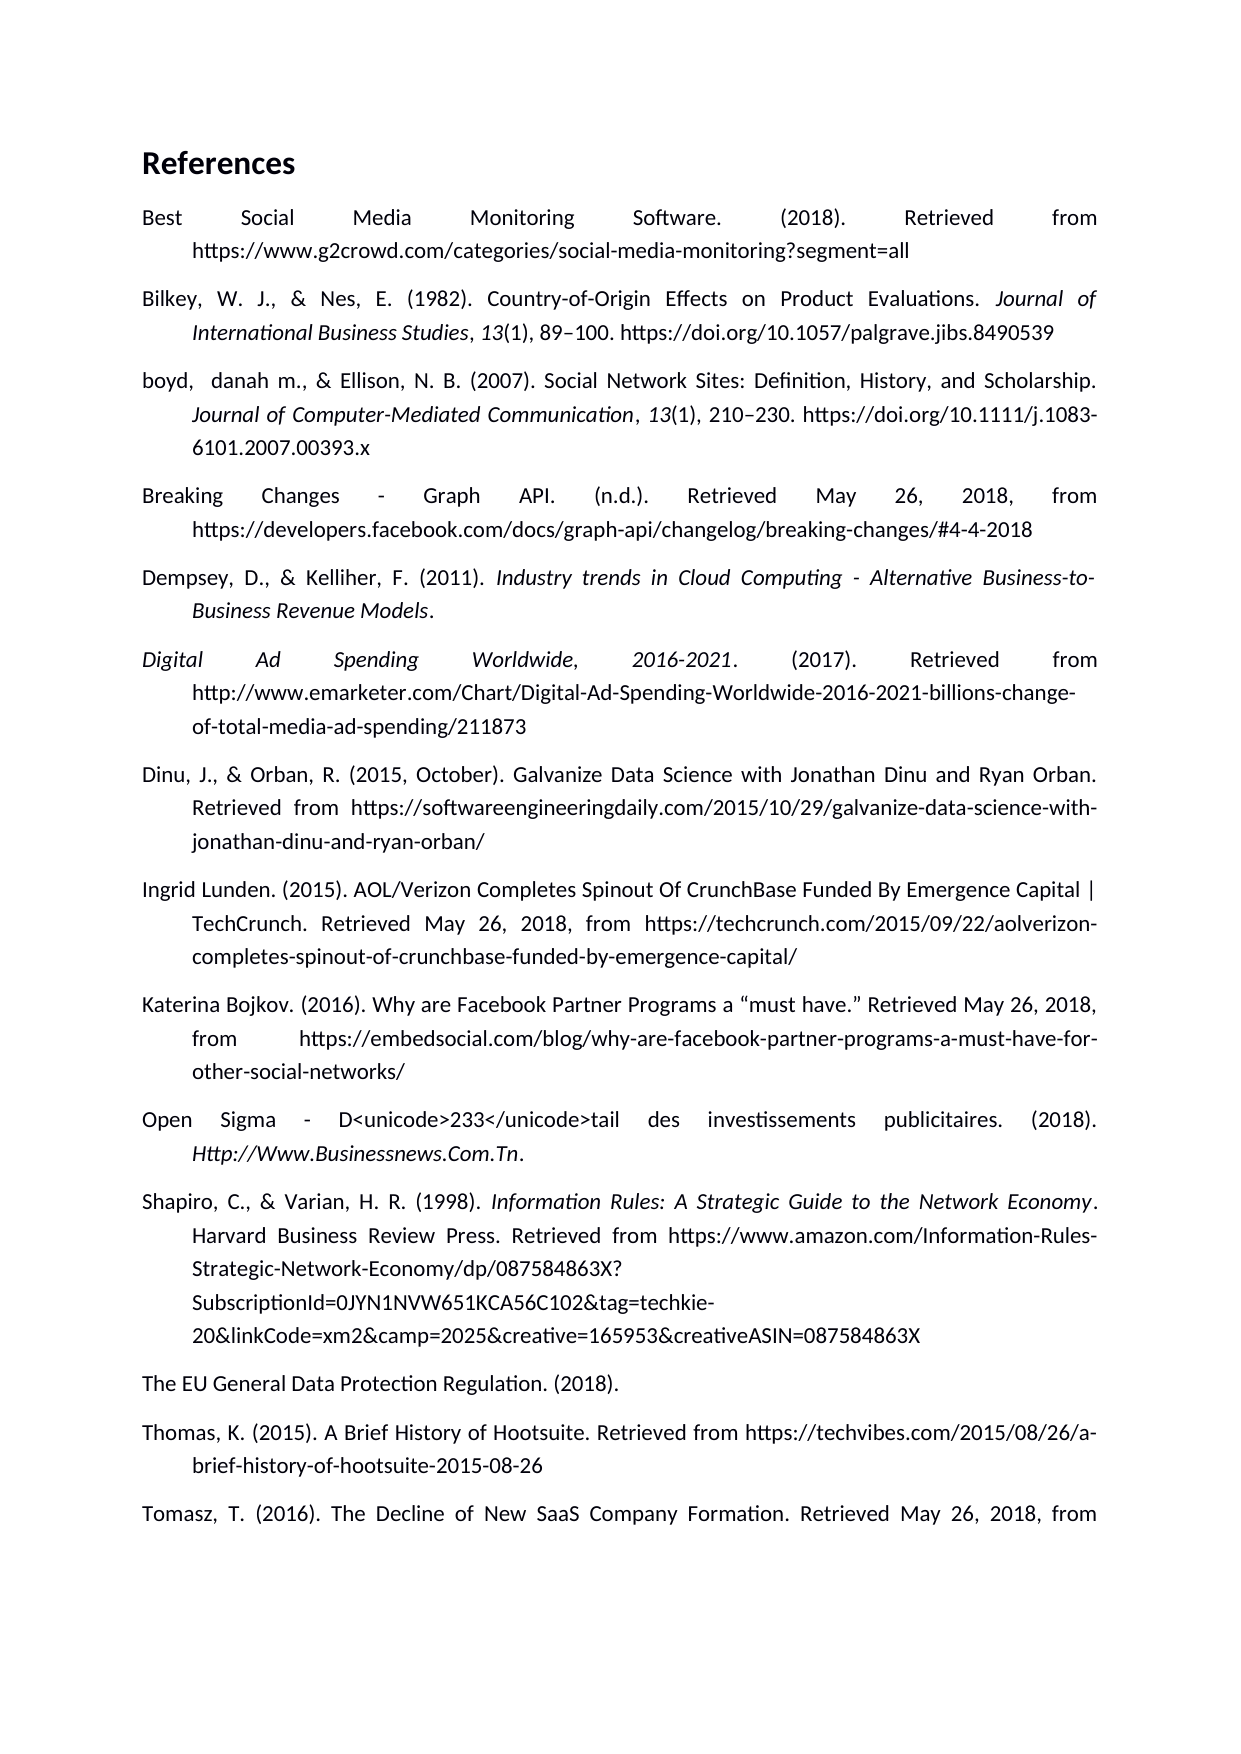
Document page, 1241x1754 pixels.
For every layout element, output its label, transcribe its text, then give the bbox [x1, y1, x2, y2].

text boyd, danah m., & Ellison, N. B. (2007). Social Network Sites: Definition, History, and Scholarship. Journal of Computer-Mediated Communication, 13(1), 210–230. https://doi.org/10.1111/j.1083-6101.2007.00393.x [142, 366, 1098, 461]
text Best Social Media Monitoring Software. (2018). Retrieved from https://www.g2crowd.com/categories/social-media-monitoring?segment=all [142, 203, 1098, 264]
text Thomas, K. (2015). A Brief History of Hootsuite. Retrieved from https://techvibes.com/2015/08/26/a-brief-history-of-hootsuite-2015-08-26 [142, 1418, 1098, 1479]
text References [142, 142, 1098, 182]
text Breaking Changes - Graph API. (n.d.). Retrieved May 26, 2018, from https://developers.facebook.com/docs/graph-api/changelog/breaking-changes/#4-4-2018 [142, 481, 1098, 543]
text Digital Ad Spending Worldwide, 2016-2021. (2017). Retrieved from http://www.emarketer.com/Chart/Digital-Ad-Spending-Worldwide-2016-2021-billions-change-of-total-media-ad-spending/211873 [142, 645, 1098, 740]
text Bilkey, W. J., & Nes, E. (1982). Country-of-Origin Effects on Product Evaluations. Journal of International Business Studies, 13(1), 89–100. https://doi.org/10.1057/palgrave.jibs.8490539 [142, 284, 1098, 346]
text Tomasz, T. (2016). The Decline of New SaaS Company Formation. Retrieved May 26, 2018, from [142, 1499, 1098, 1527]
text Katerina Bojkov. (2016). Why are Facebook Partner Programs a “must have.” Retrieved May 26, 2018, from https://embedsocial.com/blog/why-are-facebook-partner-programs-a-must-have-for-other-social-networks/ [142, 990, 1098, 1085]
text ​The EU General Data Protection Regulation. (2018). [142, 1369, 1098, 1397]
text Dempsey, D., & Kelliher, F. (2011). Industry trends in Cloud Computing - Alternative Business-to-Business Revenue Models. [142, 563, 1098, 624]
text Ingrid Lunden. (2015). AOL/Verizon Completes Spinout Of CrunchBase Funded By Emergence Capital | TechCrunch. Retrieved May 26, 2018, from https://techcrunch.com/2015/09/22/aolverizon-completes-spinout-of-crunchbase-funded-by-emergence-capital/ [142, 875, 1098, 970]
text Dinu, J., & Orban, R. (2015, October). Galvanize Data Science with Jonathan Dinu and Ryan Orban. Retrieved from https://softwareengineeringdaily.com/2015/10/29/galvanize-data-science-with-jonathan-dinu-and-ryan-orban/ [142, 760, 1098, 855]
text Open Sigma - D<unicode>233</unicode>tail des investissements publicitaires. (2018). Http://Www.Businessnews.Com.Tn. [142, 1106, 1098, 1167]
text Shapiro, C., & Varian, H. R. (1998). Information Rules: A Strategic Guide to the Network Economy. Harvard Business Review Press. Retrieved from https://www.amazon.com/Information-Rules-Strategic-Network-Economy/dp/087584863X?SubscriptionId=0JYN1NVW651KCA56C102&tag=techkie-20&linkCode=xm2&camp=2025&creative=165953&creativeASIN=087584863X [142, 1187, 1098, 1349]
